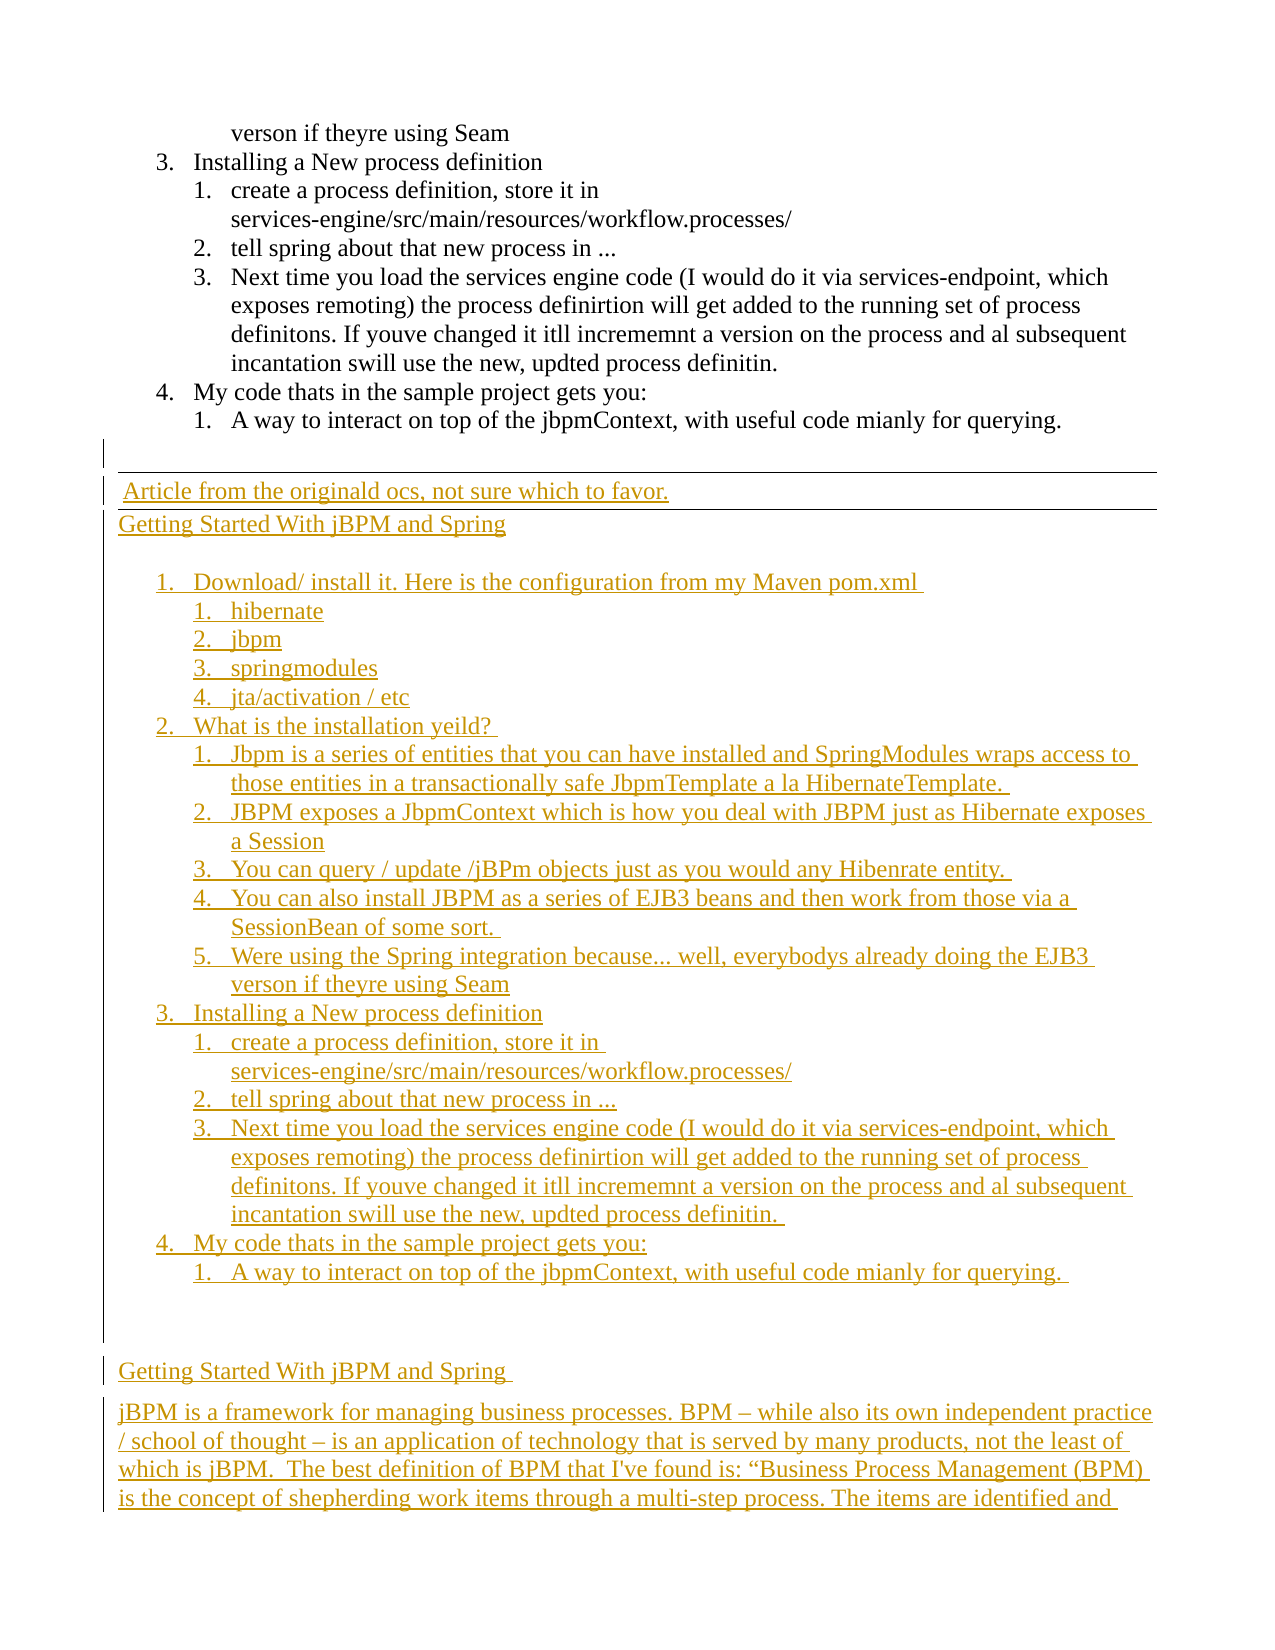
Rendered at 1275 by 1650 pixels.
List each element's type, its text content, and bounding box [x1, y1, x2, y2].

list My code thats in the sample project gets you: [156, 377, 1157, 406]
list create a process definition, store it in services-engine/src/main/resources/workflow.processes/ [193, 1027, 1157, 1084]
list A way to interact on top of the jbpmContext, with useful code mianly for querying. [193, 1257, 1157, 1286]
list You can also install JBPM as a series of EJB3 beans and then work from those via a SessionBean of some sort. [193, 883, 1157, 941]
list tell spring about that new process in ... [193, 233, 1157, 262]
text Article from the originald ocs, not sure which to favor. [118, 473, 1157, 509]
list My code thats in the sample project gets you: [156, 1228, 1157, 1257]
text Getting Started With jBPM and Spring [118, 1356, 1157, 1384]
list A way to interact on top of the jbpmContext, with useful code mianly for querying. [193, 406, 1157, 434]
list verson if theyre using Seam [193, 118, 1157, 147]
list jbpm [193, 624, 1157, 653]
list Were using the Spring integration because... well, everybodys already doing the EJB3 verson if theyre using Seam [193, 941, 1157, 998]
list You can query / update /jBPm objects just as you would any Hibenrate entity. [193, 854, 1157, 883]
list create a process definition, store it in services-engine/src/main/resources/workflow.processes/ [193, 176, 1157, 233]
list JBPM exposes a JbpmContext which is how you deal with JBPM just as Hibernate exposes a Session [193, 797, 1157, 854]
list What is the installation yeild? [156, 711, 1157, 739]
list tell spring about that new process in ... [193, 1084, 1157, 1113]
list jta/activation / etc [193, 682, 1157, 711]
list Installing a New process definition [156, 147, 1157, 176]
list Download/ install it. Here is the configuration from my Maven pom.xml [156, 567, 1157, 596]
list Installing a New process definition [156, 998, 1157, 1027]
list Next time you load the services engine code (I would do it via services-endpoint, which exposes remoting) the process definirtion will get added to the running set of process definitons. If youve changed it itll incrememnt a version on the process and al subsequent incantation swill use the new, updted process definitin. [193, 262, 1157, 377]
list springmodules [193, 653, 1157, 682]
list Jbpm is a series of entities that you can have installed and SpringModules wraps access to those entities in a transactionally safe JbpmTemplate a la HibernateTemplate. [193, 739, 1157, 797]
text jBPM is a framework for managing business processes. BPM – while also its own independent practice / school of thought – is an application of technology that is served by many products, not the least of which is jBPM. The best definition of BPM that I've found is: “Business Process Management (BPM) is the concept of shepherding work items through a multi-step process. The items are identified and [118, 1397, 1157, 1512]
list hibernate [193, 596, 1157, 624]
list Next time you load the services engine code (I would do it via services-endpoint, which exposes remoting) the process definirtion will get added to the running set of process definitons. If youve changed it itll incrememnt a version on the process and al subsequent incantation swill use the new, updted process definitin. [193, 1113, 1157, 1228]
text Getting Started With jBPM and Spring [118, 510, 1157, 538]
